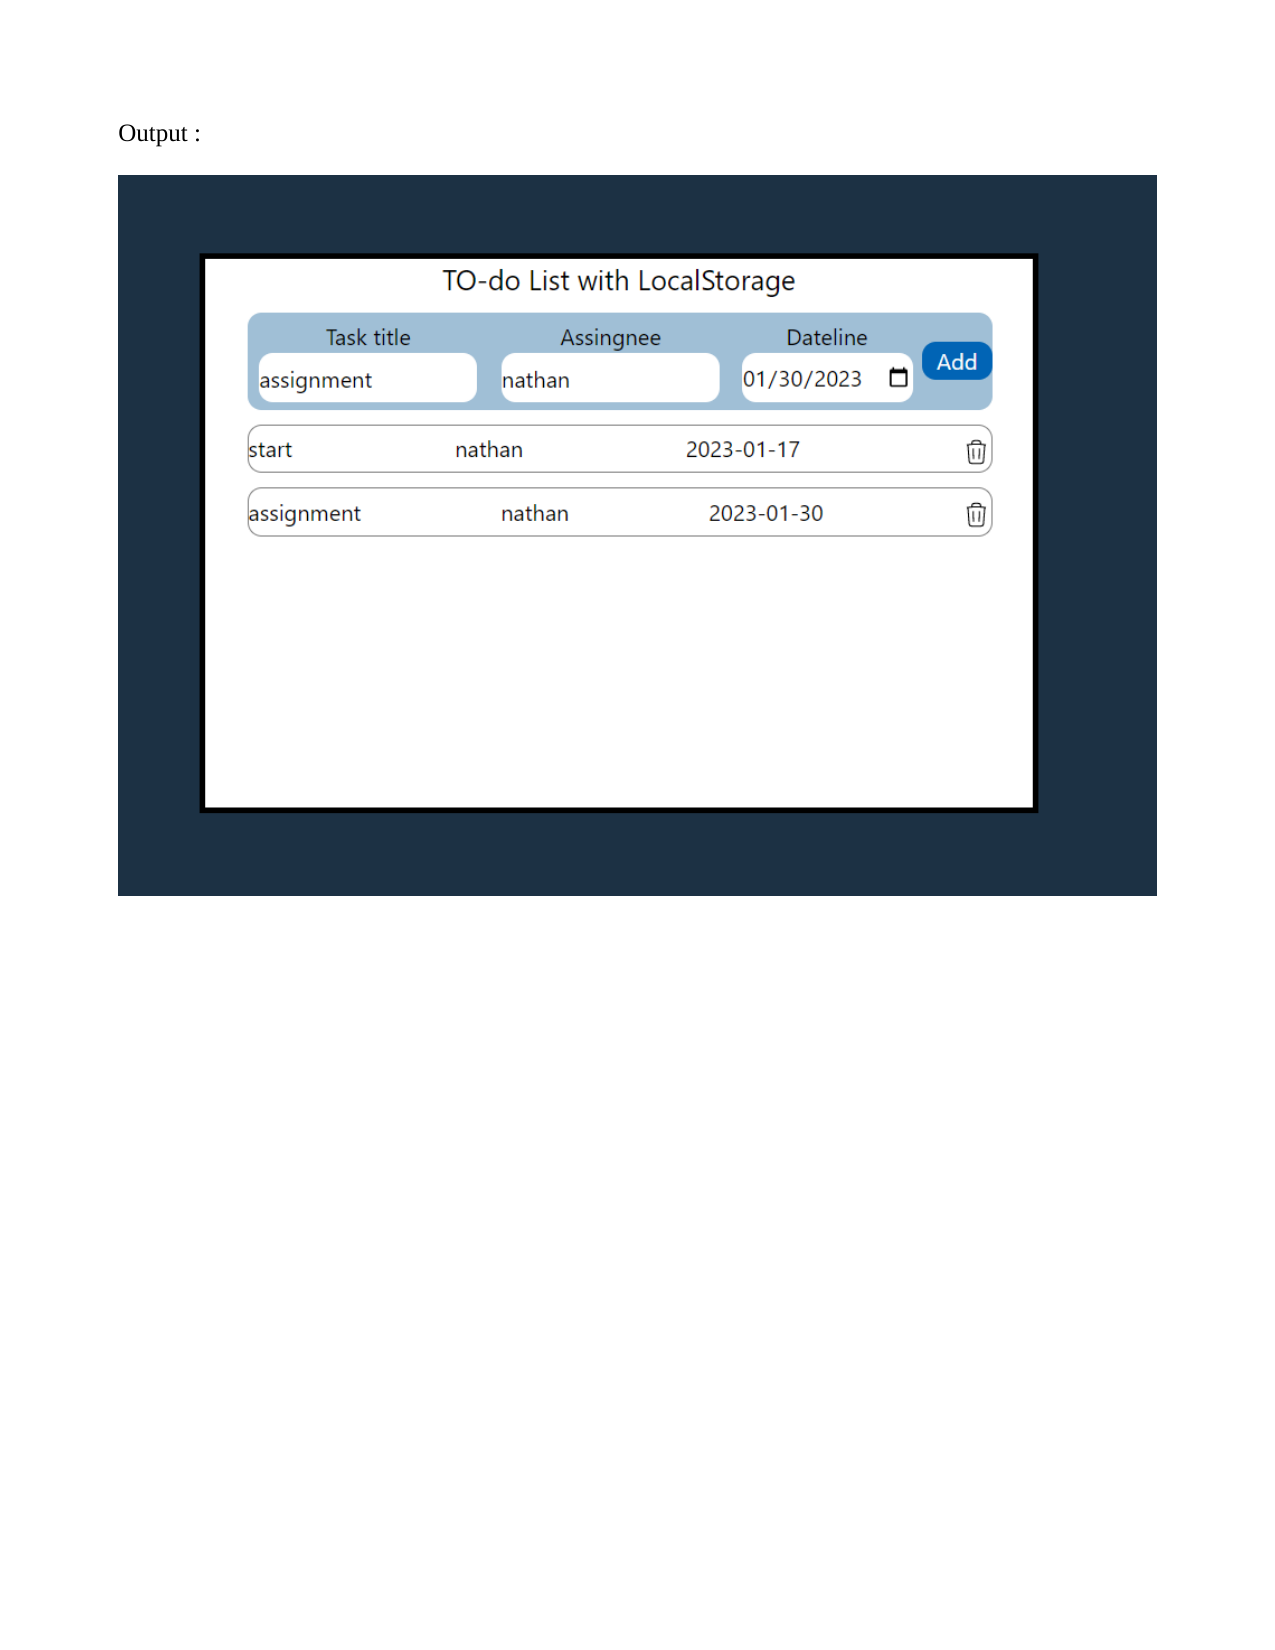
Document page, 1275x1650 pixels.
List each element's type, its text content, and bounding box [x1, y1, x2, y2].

picture [118, 175, 1157, 896]
text Output : [118, 118, 1157, 147]
